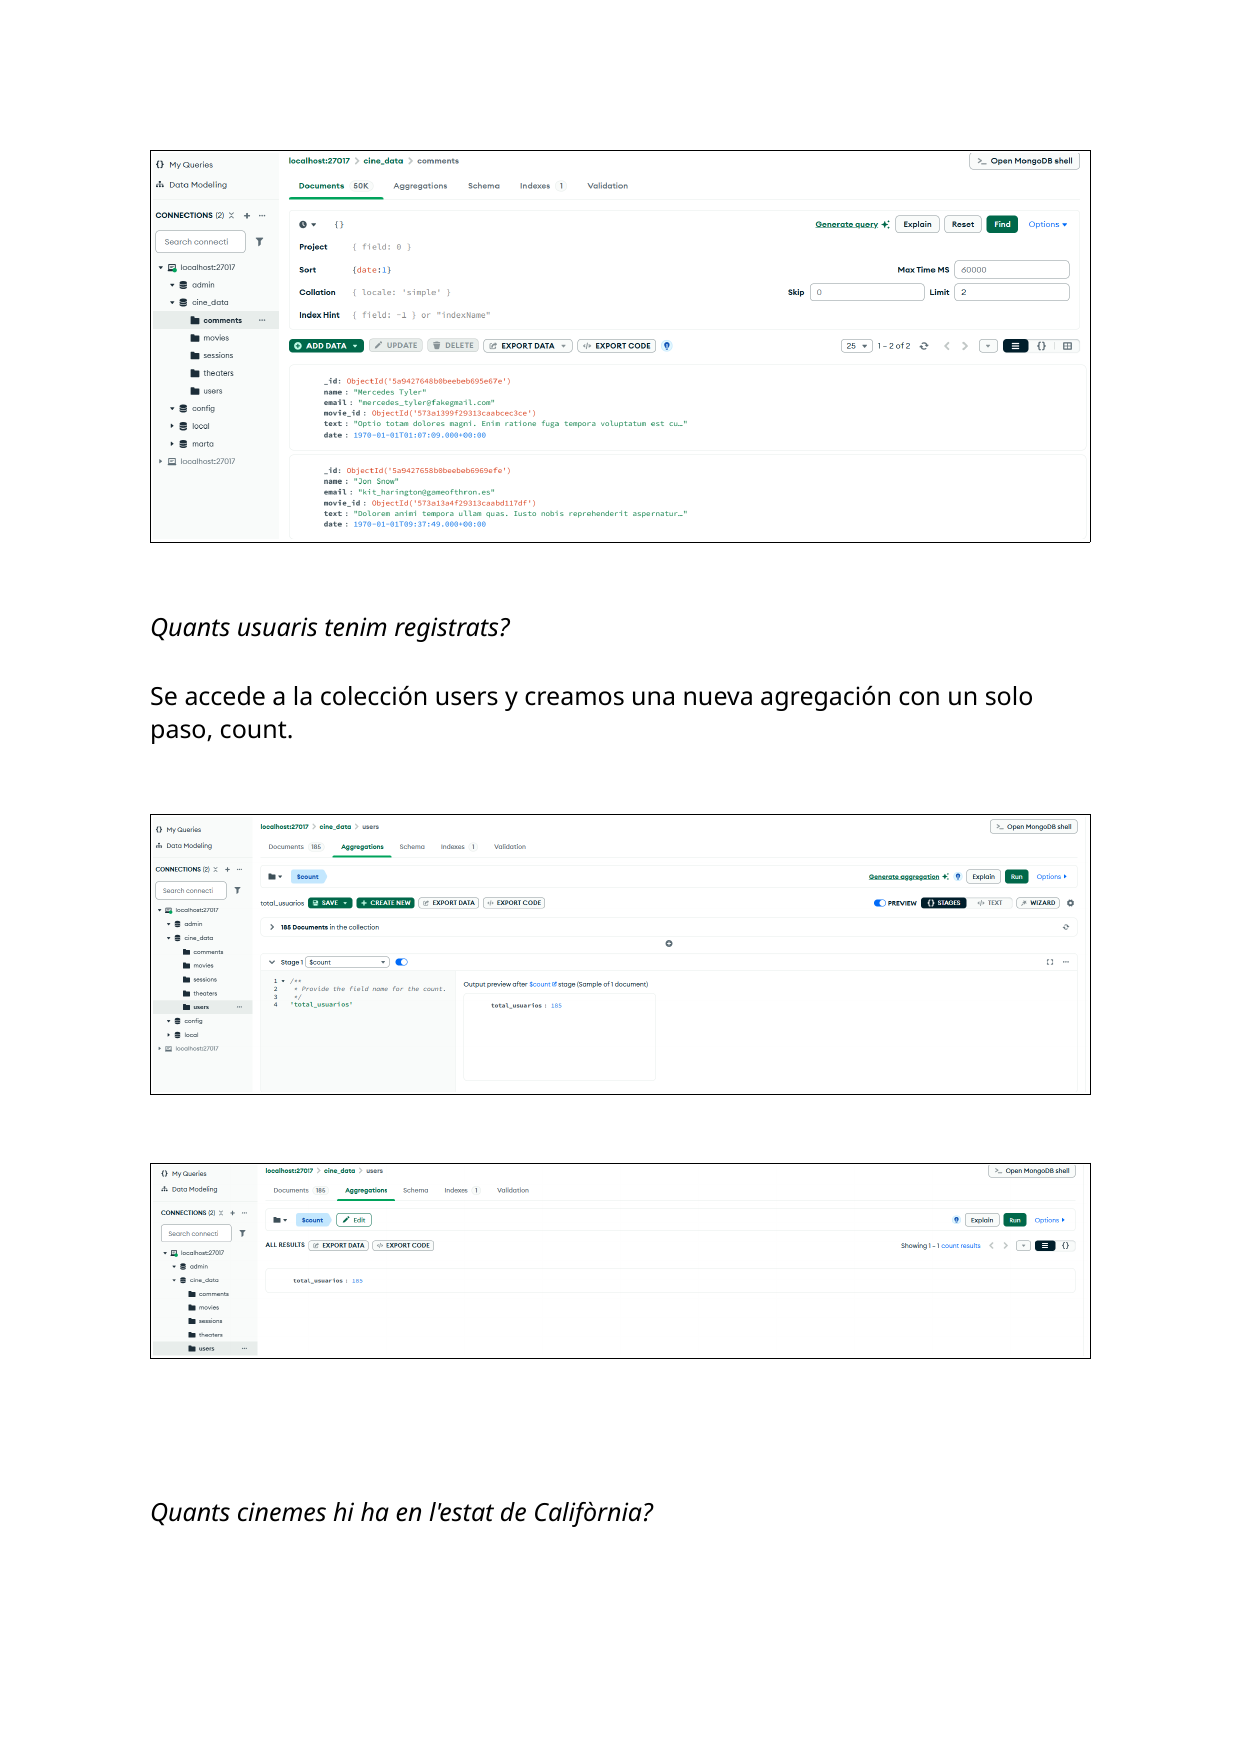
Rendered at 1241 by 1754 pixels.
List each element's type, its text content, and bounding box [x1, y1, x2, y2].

text Quants cinemes hi ha en l'estat de Califòrnia? [150, 1495, 1090, 1529]
picture [153, 153, 1088, 539]
text Quants usuaris tenim registrats? [150, 610, 1090, 644]
picture [153, 817, 1088, 1092]
text Se accede a la colección users y creamos una nueva agregación con un solo paso, count. [150, 678, 1090, 746]
picture [153, 1165, 1088, 1356]
